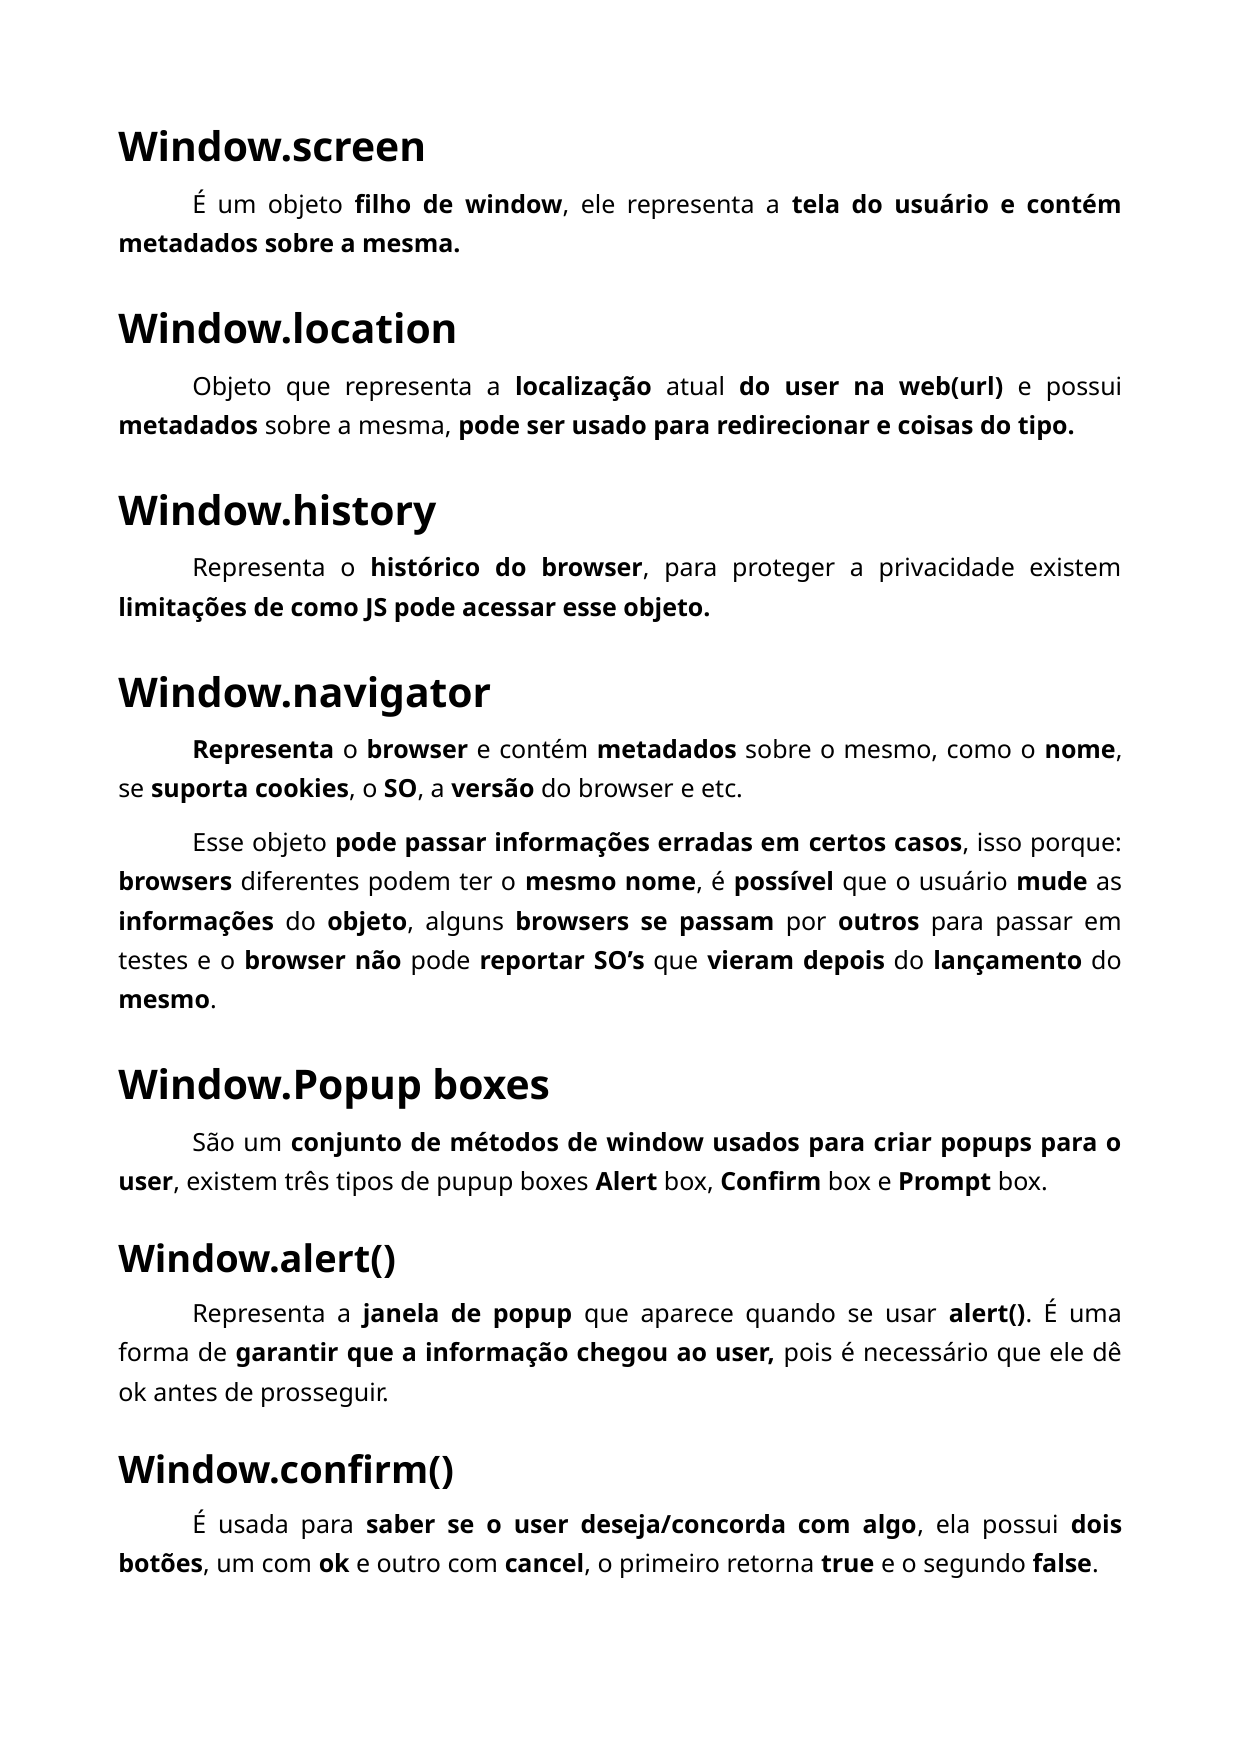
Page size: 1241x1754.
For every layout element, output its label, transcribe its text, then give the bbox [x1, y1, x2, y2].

text É um objeto filho de window, ele representa a tela do usuário e contém metadados sobre a mesma. [118, 186, 1122, 259]
subtitle Window.history [118, 482, 1122, 537]
subtitle Window.alert() [118, 1232, 1122, 1283]
subtitle Window.location [118, 300, 1122, 356]
text Representa o browser e contém metadados sobre o mesmo, como o nome, se suporta cookies, o SO, a versão do browser e etc. [118, 732, 1122, 805]
text Esse objeto pode passar informações erradas em certos casos, isso porque: browsers diferentes podem ter o mesmo nome, é possível que o usuário mude as informações do objeto, alguns browsers se passam por outros para passar em testes e o browser não pode reportar SO’s que vieram depois do lançamento do mesmo. [118, 825, 1122, 1016]
subtitle Window.confirm() [118, 1442, 1122, 1494]
text Representa a janela de popup que aparece quando se usar alert(). É uma forma de garantir que a informação chegou ao user, pois é necessário que ele dê ok antes de prosseguir. [118, 1296, 1122, 1408]
subtitle Window.Popup boxes [118, 1056, 1122, 1112]
text Objeto que representa a localização atual do user na web(url) e possui metadados sobre a mesma, pode ser usado para redirecionar e coisas do tipo. [118, 368, 1122, 441]
text É usada para saber se o user deseja/concorda com algo, ela possui dois botões, um com ok e outro com cancel, o primeiro retorna true e o segundo false. [118, 1507, 1122, 1580]
subtitle Window.screen [118, 118, 1122, 174]
text Representa o histórico do browser, para proteger a privacidade existem limitações de como JS pode acessar esse objeto. [118, 550, 1122, 623]
text São um conjunto de métodos de window usados para criar popups para o user, existem três tipos de pupup boxes Alert box, Confirm box e Prompt box. [118, 1124, 1122, 1197]
subtitle Window.navigator [118, 664, 1122, 719]
